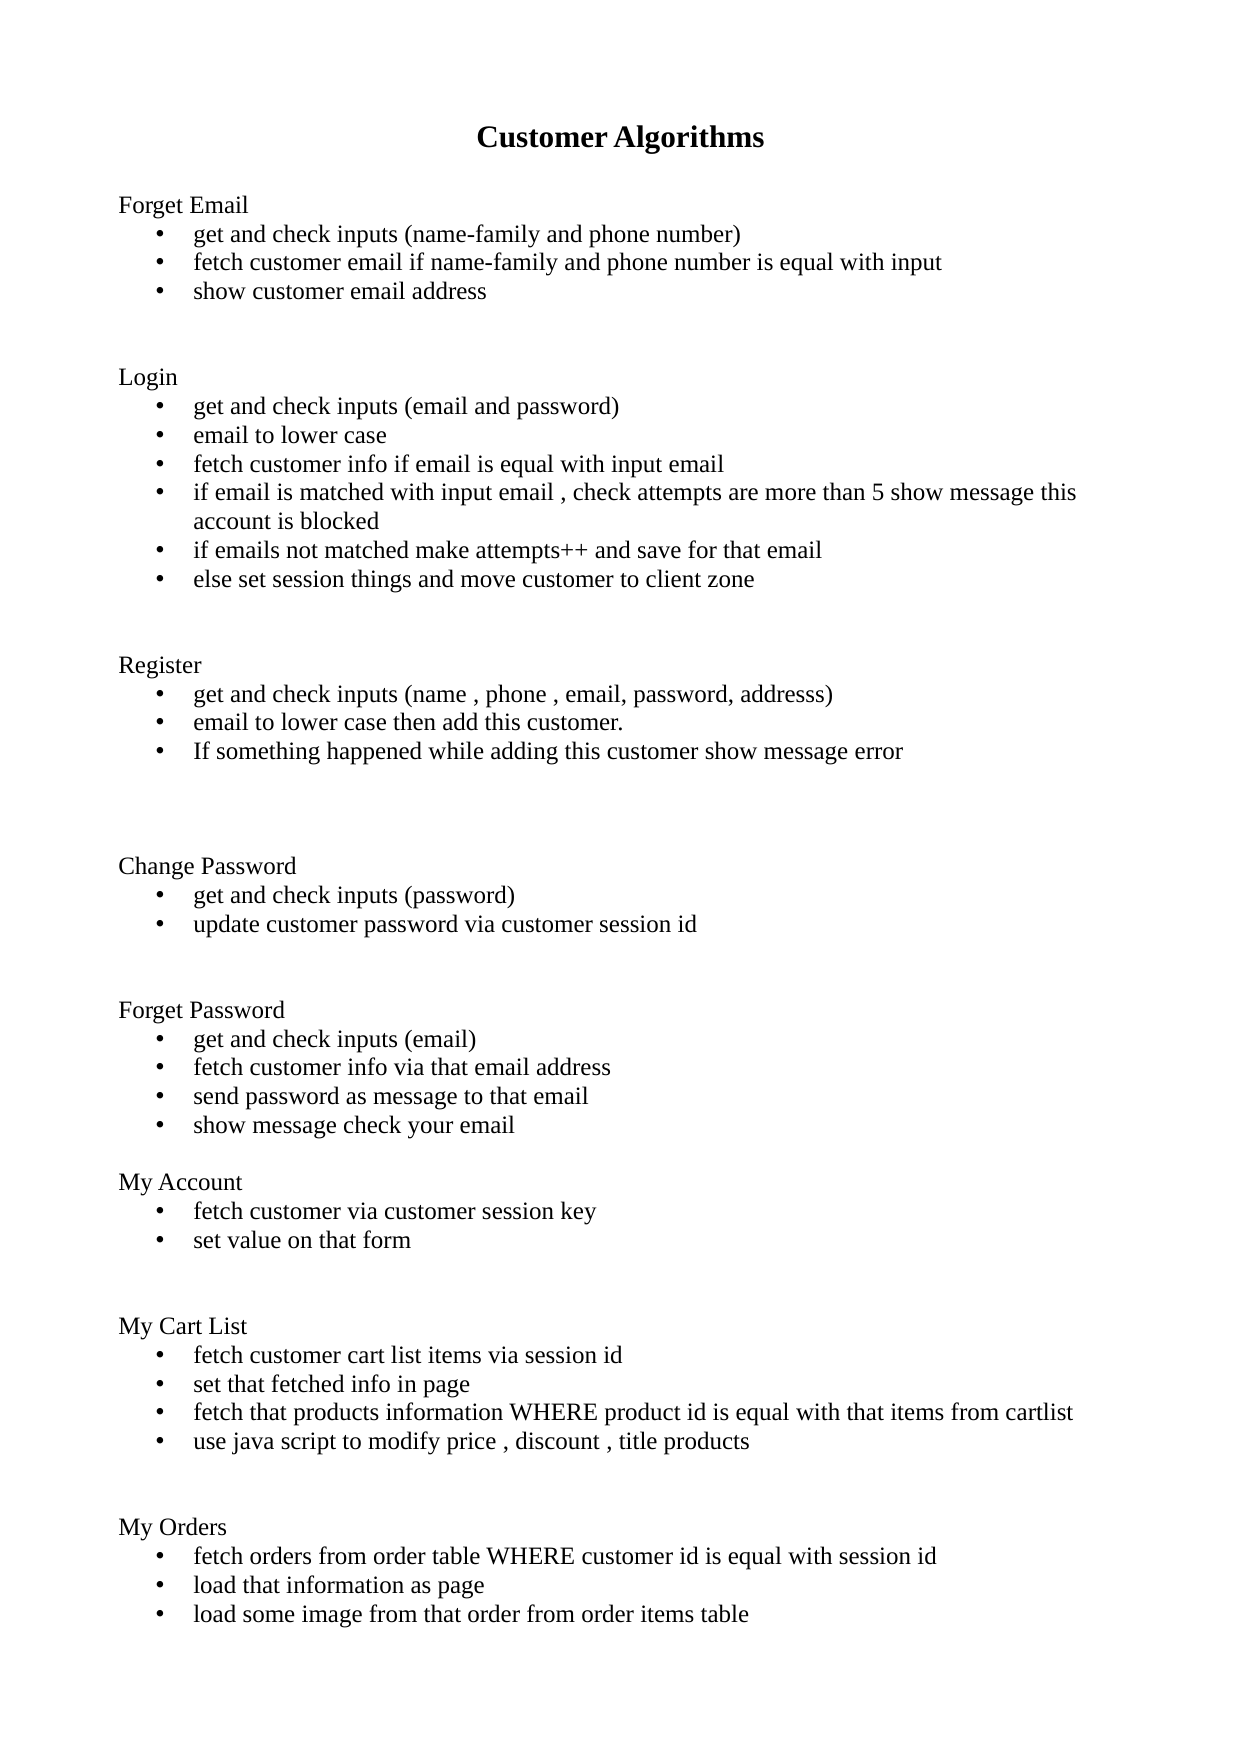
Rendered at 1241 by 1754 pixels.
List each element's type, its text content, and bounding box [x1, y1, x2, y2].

list If something happened while adding this customer show message error [156, 736, 1122, 765]
list get and check inputs (password) [156, 880, 1122, 909]
list email to lower case then add this customer. [156, 707, 1122, 736]
list load some image from that order from order items table [156, 1599, 1122, 1627]
text Login [118, 362, 1122, 391]
text Change Password [118, 851, 1122, 880]
text Forget Password [118, 995, 1122, 1024]
list fetch that products information WHERE product id is equal with that items from cartlist [156, 1397, 1122, 1426]
list fetch customer email if name-family and phone number is equal with input [156, 247, 1122, 276]
list fetch customer cart list items via session id [156, 1340, 1122, 1369]
text My Orders [118, 1512, 1122, 1541]
list get and check inputs (name , phone , email, password, addresss) [156, 679, 1122, 707]
list fetch customer via customer session key [156, 1196, 1122, 1225]
list load that information as page [156, 1570, 1122, 1599]
list send password as message to that email [156, 1081, 1122, 1110]
list set value on that form [156, 1225, 1122, 1254]
list get and check inputs (name-family and phone number) [156, 219, 1122, 247]
list get and check inputs (email) [156, 1024, 1122, 1052]
list fetch customer info if email is equal with input email [156, 449, 1122, 477]
text My Account [118, 1167, 1122, 1196]
list if emails not matched make attempts++ and save for that email [156, 535, 1122, 564]
text My Cart List [118, 1311, 1122, 1340]
list update customer password via customer session id [156, 909, 1122, 937]
list get and check inputs (email and password) [156, 391, 1122, 420]
list email to lower case [156, 420, 1122, 449]
list else set session things and move customer to client zone [156, 564, 1122, 592]
list use java script to modify price , discount , title products [156, 1426, 1122, 1455]
text Customer Algorithms [118, 118, 1122, 154]
text Register [118, 650, 1122, 679]
list fetch customer info via that email address [156, 1052, 1122, 1081]
list set that fetched info in page [156, 1369, 1122, 1397]
list show customer email address [156, 276, 1122, 305]
list if email is matched with input email , check attempts are more than 5 show message this account is blocked [156, 477, 1122, 535]
text Forget Email [118, 190, 1122, 219]
list show message check your email [156, 1110, 1122, 1139]
list fetch orders from order table WHERE customer id is equal with session id [156, 1541, 1122, 1570]
